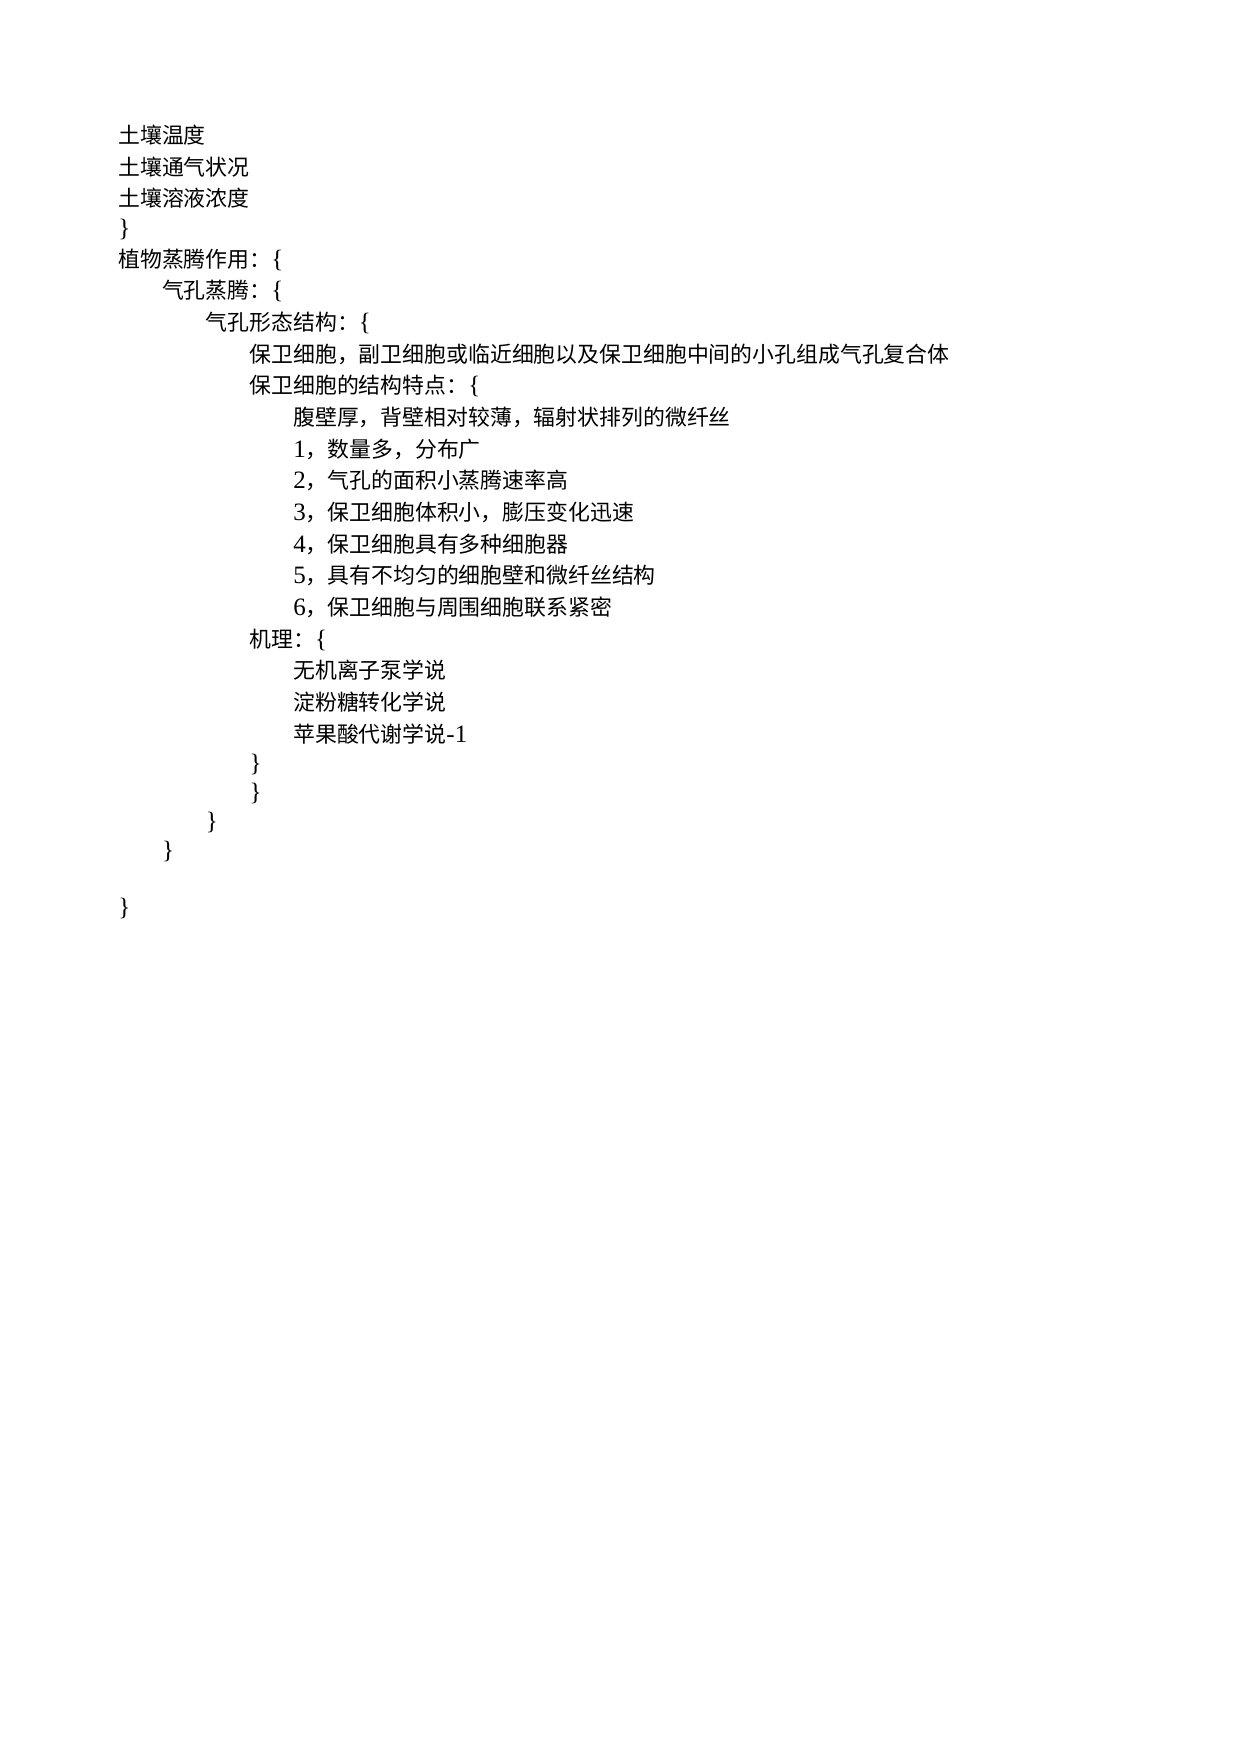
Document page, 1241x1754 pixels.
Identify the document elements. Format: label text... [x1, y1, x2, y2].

text 腹壁厚，背壁相对较薄，辐射状排列的微纤丝 [118, 400, 1122, 432]
text 土壤溶液浓度 [118, 181, 1122, 213]
text } [118, 748, 1122, 777]
text 气孔形态结构：{ [118, 305, 1122, 337]
text 2，气孔的面积小蒸腾速率高 [118, 463, 1122, 495]
text 4，保卫细胞具有多种细胞器 [118, 527, 1122, 558]
text 6，保卫细胞与周围细胞联系紧密 [118, 590, 1122, 622]
text 苹果酸代谢学说-1 [118, 717, 1122, 748]
text 土壤通气状况 [118, 150, 1122, 181]
text 1，数量多，分布广 [118, 432, 1122, 463]
text } [118, 806, 1122, 835]
text } [118, 892, 1122, 921]
text 5，具有不均匀的细胞壁和微纤丝结构 [118, 558, 1122, 590]
text 气孔蒸腾：{ [118, 273, 1122, 305]
text 保卫细胞的结构特点：{ [118, 368, 1122, 400]
text 无机离子泵学说 [118, 653, 1122, 685]
text } [118, 213, 1122, 242]
text 机理：{ [118, 622, 1122, 653]
text 植物蒸腾作用：{ [118, 242, 1122, 273]
text 3，保卫细胞体积小，膨压变化迅速 [118, 495, 1122, 527]
text } [118, 777, 1122, 806]
text 保卫细胞，副卫细胞或临近细胞以及保卫细胞中间的小孔组成气孔复合体 [118, 337, 1122, 368]
text 淀粉糖转化学说 [118, 685, 1122, 717]
text 土壤温度 [118, 118, 1122, 150]
text } [118, 835, 1122, 863]
